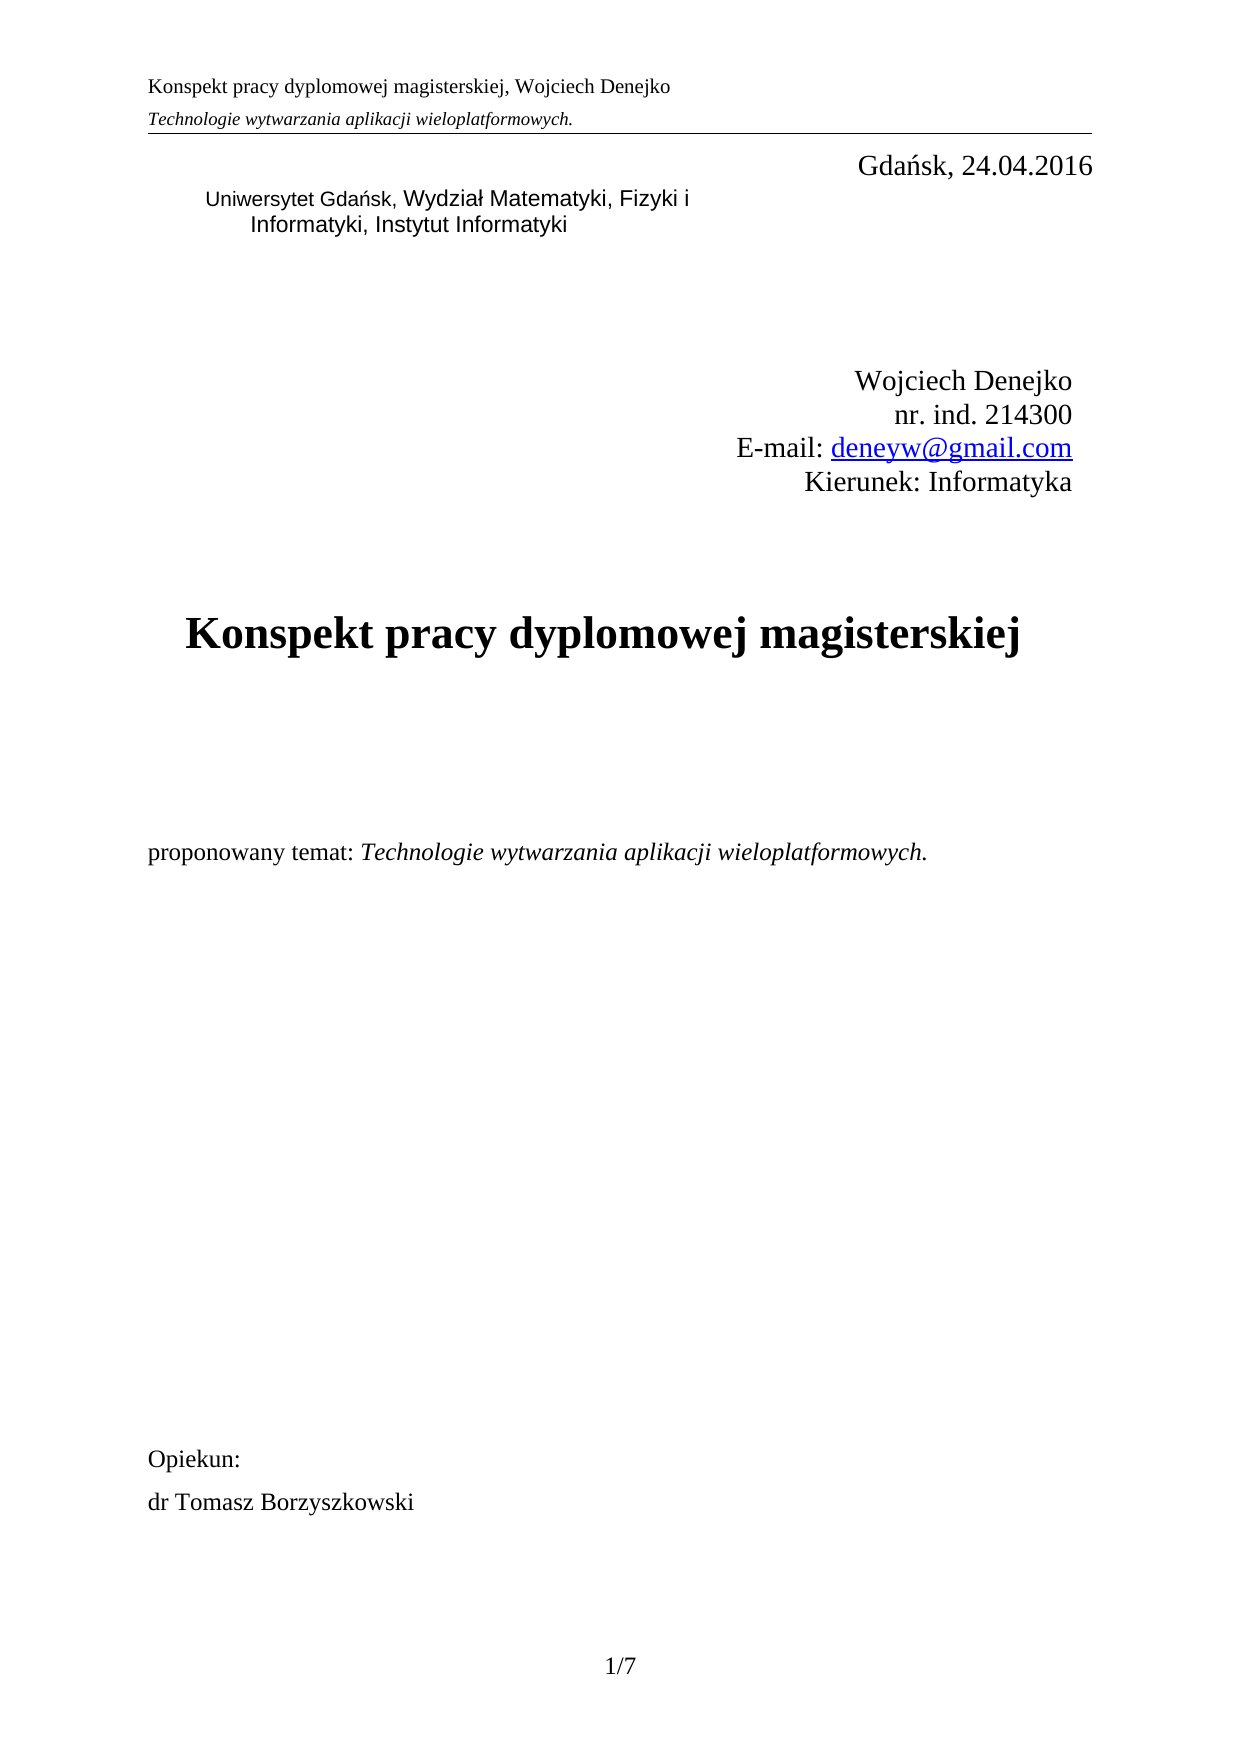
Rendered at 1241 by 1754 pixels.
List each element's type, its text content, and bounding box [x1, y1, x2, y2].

text Wojciech Denejko [722, 363, 1072, 397]
text E-mail: deneyw@gmail.com [722, 430, 1072, 464]
text Opiekun: dr Tomasz Borzyszkowski [148, 1444, 1092, 1516]
subtitle Uniwersytet Gdańsk, Wydział Matematyki, Fizyki i Informatyki, Instytut Informatyki [205, 185, 718, 237]
text nr. ind. 214300 [722, 397, 1072, 430]
text Kierunek: Informatyka [722, 464, 1072, 497]
text Konspekt pracy dyplomowej magisterskiej [148, 605, 1092, 737]
text Gdańsk, 24.04.2016 [148, 148, 1092, 340]
text proponowany temat: Technologie wytwarzania aplikacji wieloplatformowych. [148, 763, 1092, 866]
